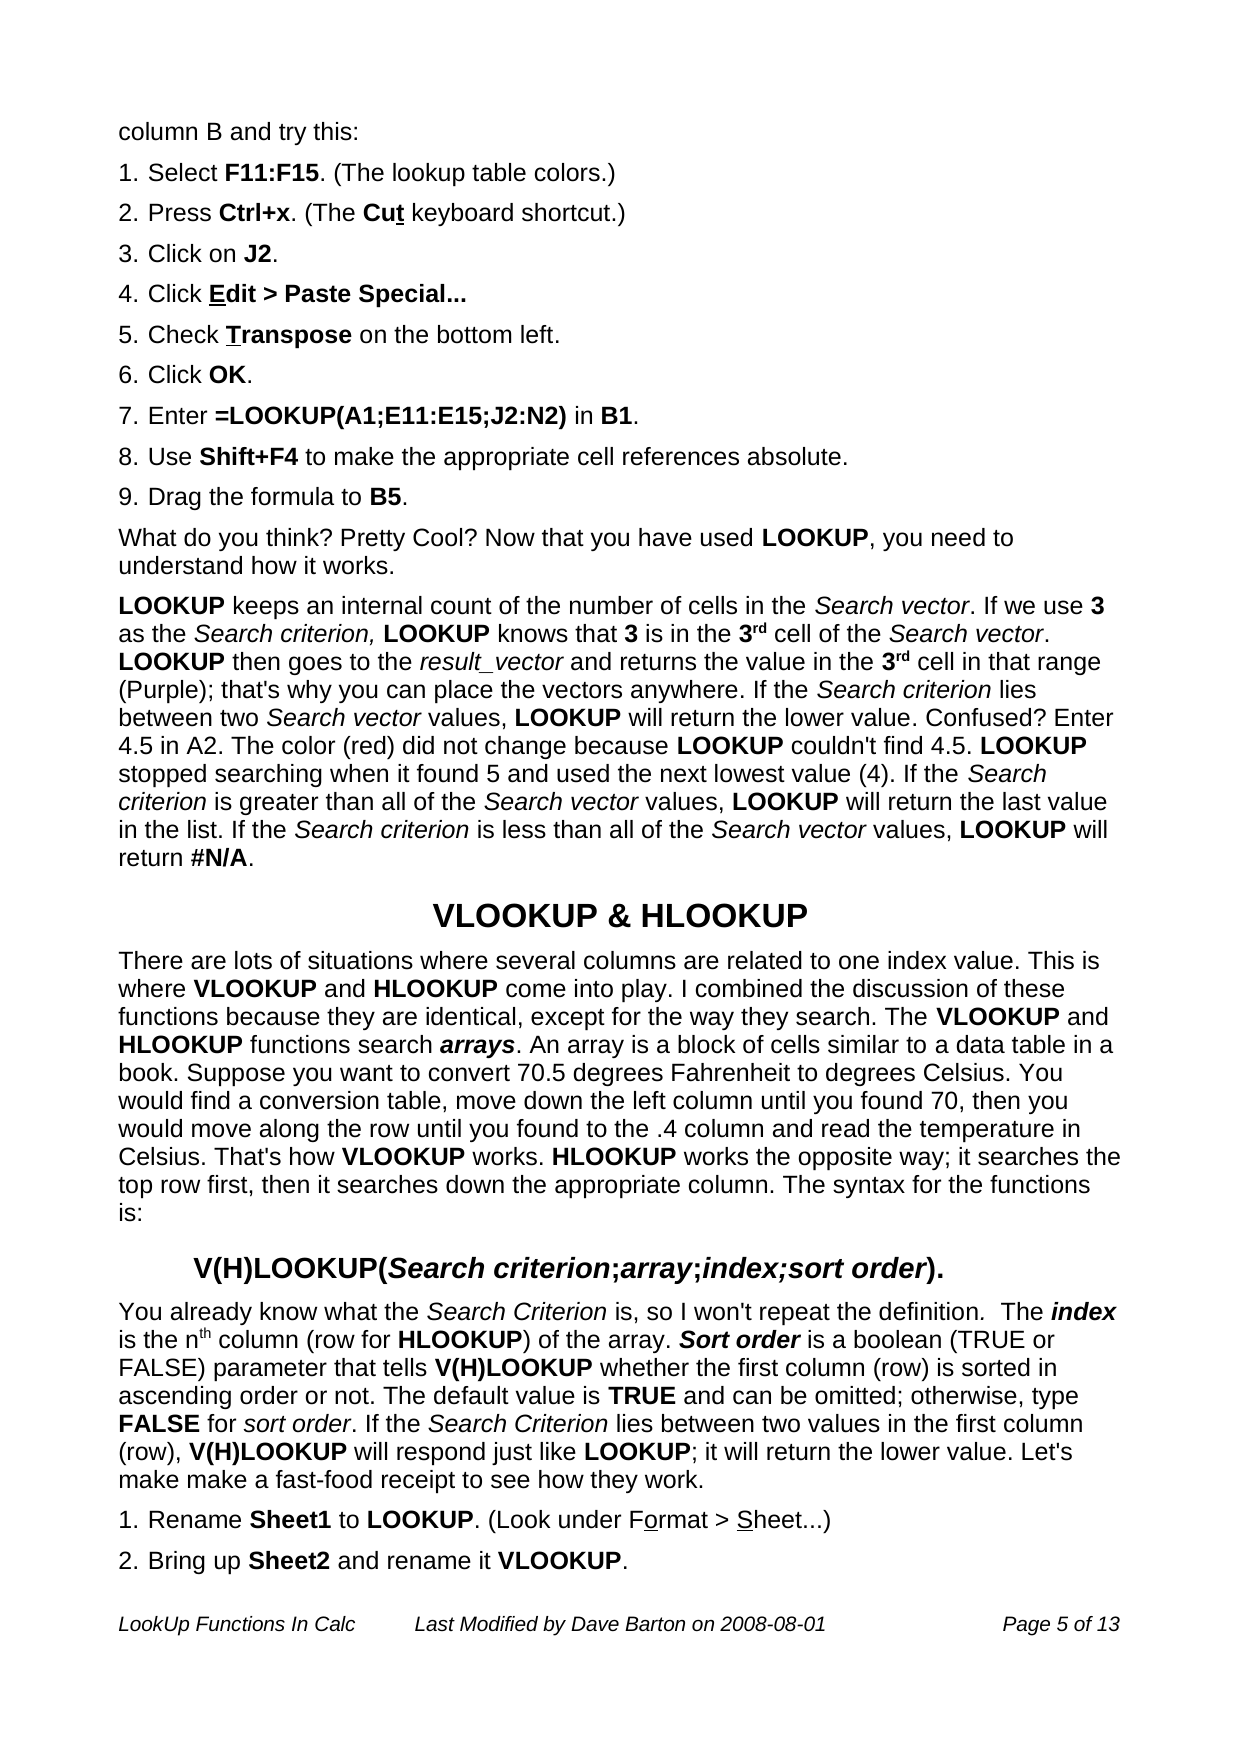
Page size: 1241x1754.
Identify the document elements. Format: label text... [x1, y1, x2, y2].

list Drag the formula to B5. [118, 483, 1122, 511]
list Click Edit > Paste Special... [118, 280, 1122, 308]
list Click OK. [118, 361, 1122, 389]
text There are lots of situations where several columns are related to one index value. This is where VLOOKUP and HLOOKUP come into play. I combined the discussion of these functions because they are identical, except for the way they search. The VLOOKUP and HLOOKUP functions search arrays. An array is a block of cells similar to a data table in a book. Suppose you want to convert 70.5 degrees Fahrenheit to degrees Celsius. You would find a conversion table, move down the left column until you found 70, then you would move along the row until you found to the .4 column and read the temperature in Celsius. That's how VLOOKUP works. HLOOKUP works the opposite way; it searches the top row first, then it searches down the appropriate column. The syntax for the functions is: [118, 947, 1122, 1227]
subtitle V(H)LOOKUP(Search criterion;array;index;sort order). [193, 1252, 1122, 1285]
text You already know what the Search Criterion is, so I won't repeat the definition. The index is the nth column (row for HLOOKUP) of the array. Sort order is a boolean (TRUE or FALSE) parameter that tells V(H)LOOKUP whether the first column (row) is sorted in ascending order or not. The default value is TRUE and can be omitted; otherwise, type FALSE for sort order. If the Search Criterion lies between two values in the first column (row), V(H)LOOKUP will respond just like LOOKUP; it will return the lower value. Let's make make a fast-food receipt to see how they work. [118, 1297, 1122, 1493]
list Bring up Sheet2 and rename it VLOOKUP. [118, 1546, 1122, 1574]
text What do you think? Pretty Cool? Now that you have used LOOKUP, you need to understand how it works. [118, 523, 1122, 579]
text LOOKUP keeps an internal count of the number of cells in the Search vector. If we use 3 as the Search criterion, LOOKUP knows that 3 is in the 3rd cell of the Search vector. LOOKUP then goes to the result_vector and returns the value in the 3rd cell in that range (Purple); that's why you can place the vectors anywhere. If the Search criterion lies between two Search vector values, LOOKUP will return the lower value. Confused? Enter 4.5 in A2. The color (red) did not change because LOOKUP couldn't find 4.5. LOOKUP stopped searching when it found 5 and used the next lowest value (4). If the Search criterion is greater than all of the Search vector values, LOOKUP will return the last value in the list. If the Search criterion is less than all of the Search vector values, LOOKUP will return #N/A. [118, 592, 1122, 872]
list Rename Sheet1 to LOOKUP. (Look under Format > Sheet...) [118, 1506, 1122, 1534]
text column B and try this: [118, 118, 1122, 146]
list Press Ctrl+x. (The Cut keyboard shortcut.) [118, 199, 1122, 227]
list Click on J2. [118, 240, 1122, 268]
list Select F11:F15. (The lookup table colors.) [118, 159, 1122, 187]
subtitle VLOOKUP & HLOOKUP [118, 897, 1122, 934]
list Check Transpose on the bottom left. [118, 321, 1122, 349]
list Use Shift+F4 to make the appropriate cell references absolute. [118, 442, 1122, 470]
list Enter =LOOKUP(A1;E11:E15;J2:N2) in B1. [118, 402, 1122, 430]
